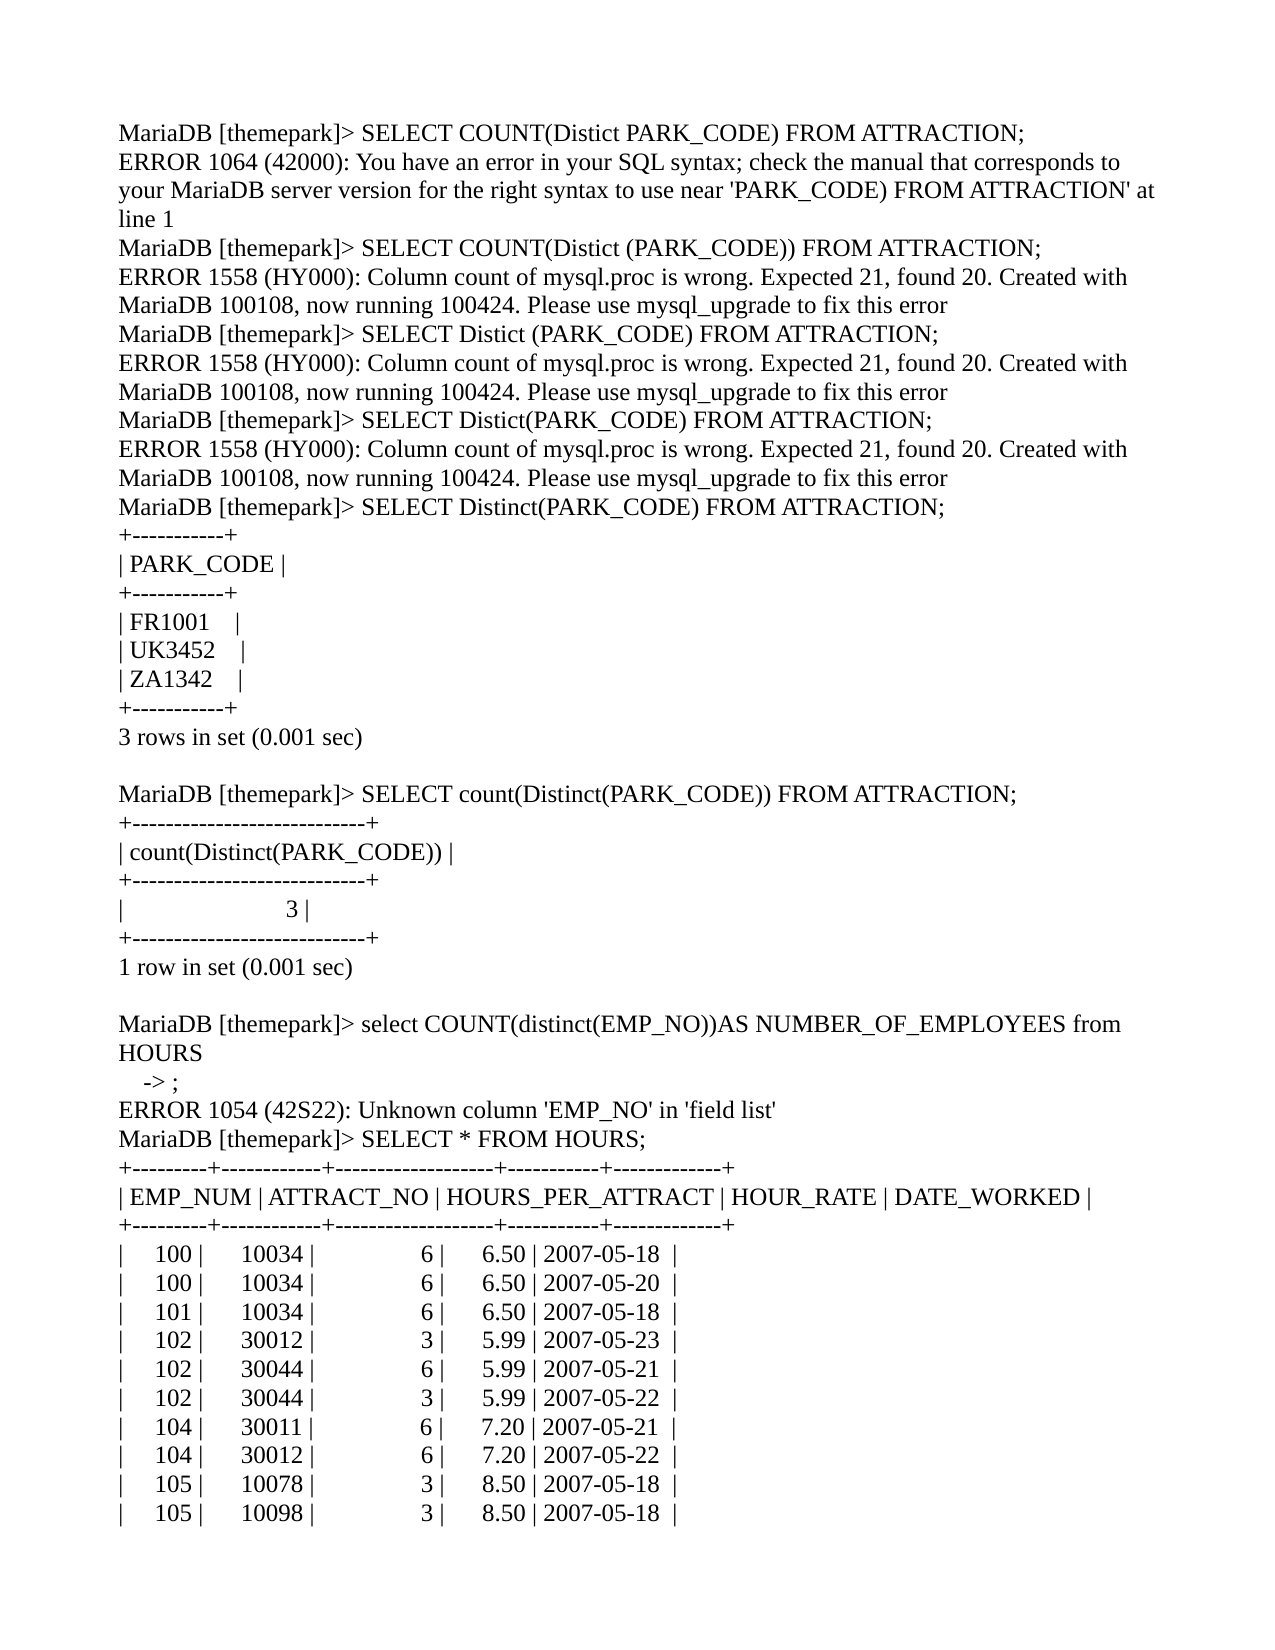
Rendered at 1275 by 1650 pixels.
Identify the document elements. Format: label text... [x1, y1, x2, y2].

text +----------------------------+ [118, 866, 1157, 894]
text MariaDB [themepark]> select COUNT(distinct(EMP_NO))AS NUMBER_OF_EMPLOYEES from HOURS [118, 1009, 1157, 1067]
text | 100 | 10034 | 6 | 6.50 | 2007-05-18 | [118, 1239, 1157, 1268]
text | UK3452 | [118, 636, 1157, 664]
text MariaDB [themepark]> SELECT Distinct(PARK_CODE) FROM ATTRACTION; [118, 492, 1157, 521]
text | PARK_CODE | [118, 549, 1157, 578]
text MariaDB [themepark]> SELECT Distict (PARK_CODE) FROM ATTRACTION; [118, 319, 1157, 348]
text | FR1001 | [118, 607, 1157, 636]
text | 104 | 30012 | 6 | 7.20 | 2007-05-22 | [118, 1441, 1157, 1469]
text | ZA1342 | [118, 664, 1157, 693]
text +----------------------------+ [118, 923, 1157, 952]
text | 100 | 10034 | 6 | 6.50 | 2007-05-20 | [118, 1268, 1157, 1297]
text | 102 | 30012 | 3 | 5.99 | 2007-05-23 | [118, 1326, 1157, 1354]
text | 102 | 30044 | 3 | 5.99 | 2007-05-22 | [118, 1383, 1157, 1412]
text MariaDB [themepark]> SELECT Distict(PARK_CODE) FROM ATTRACTION; [118, 406, 1157, 434]
text MariaDB [themepark]> SELECT COUNT(Distict PARK_CODE) FROM ATTRACTION; [118, 118, 1157, 147]
text -> ; [118, 1067, 1157, 1096]
text ERROR 1558 (HY000): Column count of mysql.proc is wrong. Expected 21, found 20. Created with MariaDB 100108, now running 100424. Please use mysql_upgrade to fix this error [118, 434, 1157, 492]
text | 105 | 10078 | 3 | 8.50 | 2007-05-18 | [118, 1469, 1157, 1498]
text MariaDB [themepark]> SELECT COUNT(Distict (PARK_CODE)) FROM ATTRACTION; [118, 233, 1157, 262]
text | 101 | 10034 | 6 | 6.50 | 2007-05-18 | [118, 1297, 1157, 1326]
text +-----------+ [118, 693, 1157, 722]
text 3 rows in set (0.001 sec) [118, 722, 1157, 751]
text +-----------+ [118, 578, 1157, 607]
text +----------------------------+ [118, 808, 1157, 837]
text +-----------+ [118, 521, 1157, 549]
text MariaDB [themepark]> SELECT count(Distinct(PARK_CODE)) FROM ATTRACTION; [118, 779, 1157, 808]
text | 102 | 30044 | 6 | 5.99 | 2007-05-21 | [118, 1354, 1157, 1383]
text ERROR 1064 (42000): You have an error in your SQL syntax; check the manual that corresponds to your MariaDB server version for the right syntax to use near 'PARK_CODE) FROM ATTRACTION' at line 1 [118, 147, 1157, 233]
text ERROR 1558 (HY000): Column count of mysql.proc is wrong. Expected 21, found 20. Created with MariaDB 100108, now running 100424. Please use mysql_upgrade to fix this error [118, 348, 1157, 406]
text | 104 | 30011 | 6 | 7.20 | 2007-05-21 | [118, 1412, 1157, 1441]
text | count(Distinct(PARK_CODE)) | [118, 837, 1157, 866]
text +---------+------------+-------------------+-----------+-------------+ [118, 1211, 1157, 1239]
text MariaDB [themepark]> SELECT * FROM HOURS; [118, 1124, 1157, 1153]
text ERROR 1054 (42S22): Unknown column 'EMP_NO' in 'field list' [118, 1096, 1157, 1124]
text 1 row in set (0.001 sec) [118, 952, 1157, 981]
text | 3 | [118, 894, 1157, 923]
text +---------+------------+-------------------+-----------+-------------+ [118, 1153, 1157, 1182]
text ERROR 1558 (HY000): Column count of mysql.proc is wrong. Expected 21, found 20. Created with MariaDB 100108, now running 100424. Please use mysql_upgrade to fix this error [118, 262, 1157, 319]
text | 105 | 10098 | 3 | 8.50 | 2007-05-18 | [118, 1498, 1157, 1527]
text | EMP_NUM | ATTRACT_NO | HOURS_PER_ATTRACT | HOUR_RATE | DATE_WORKED | [118, 1182, 1157, 1211]
